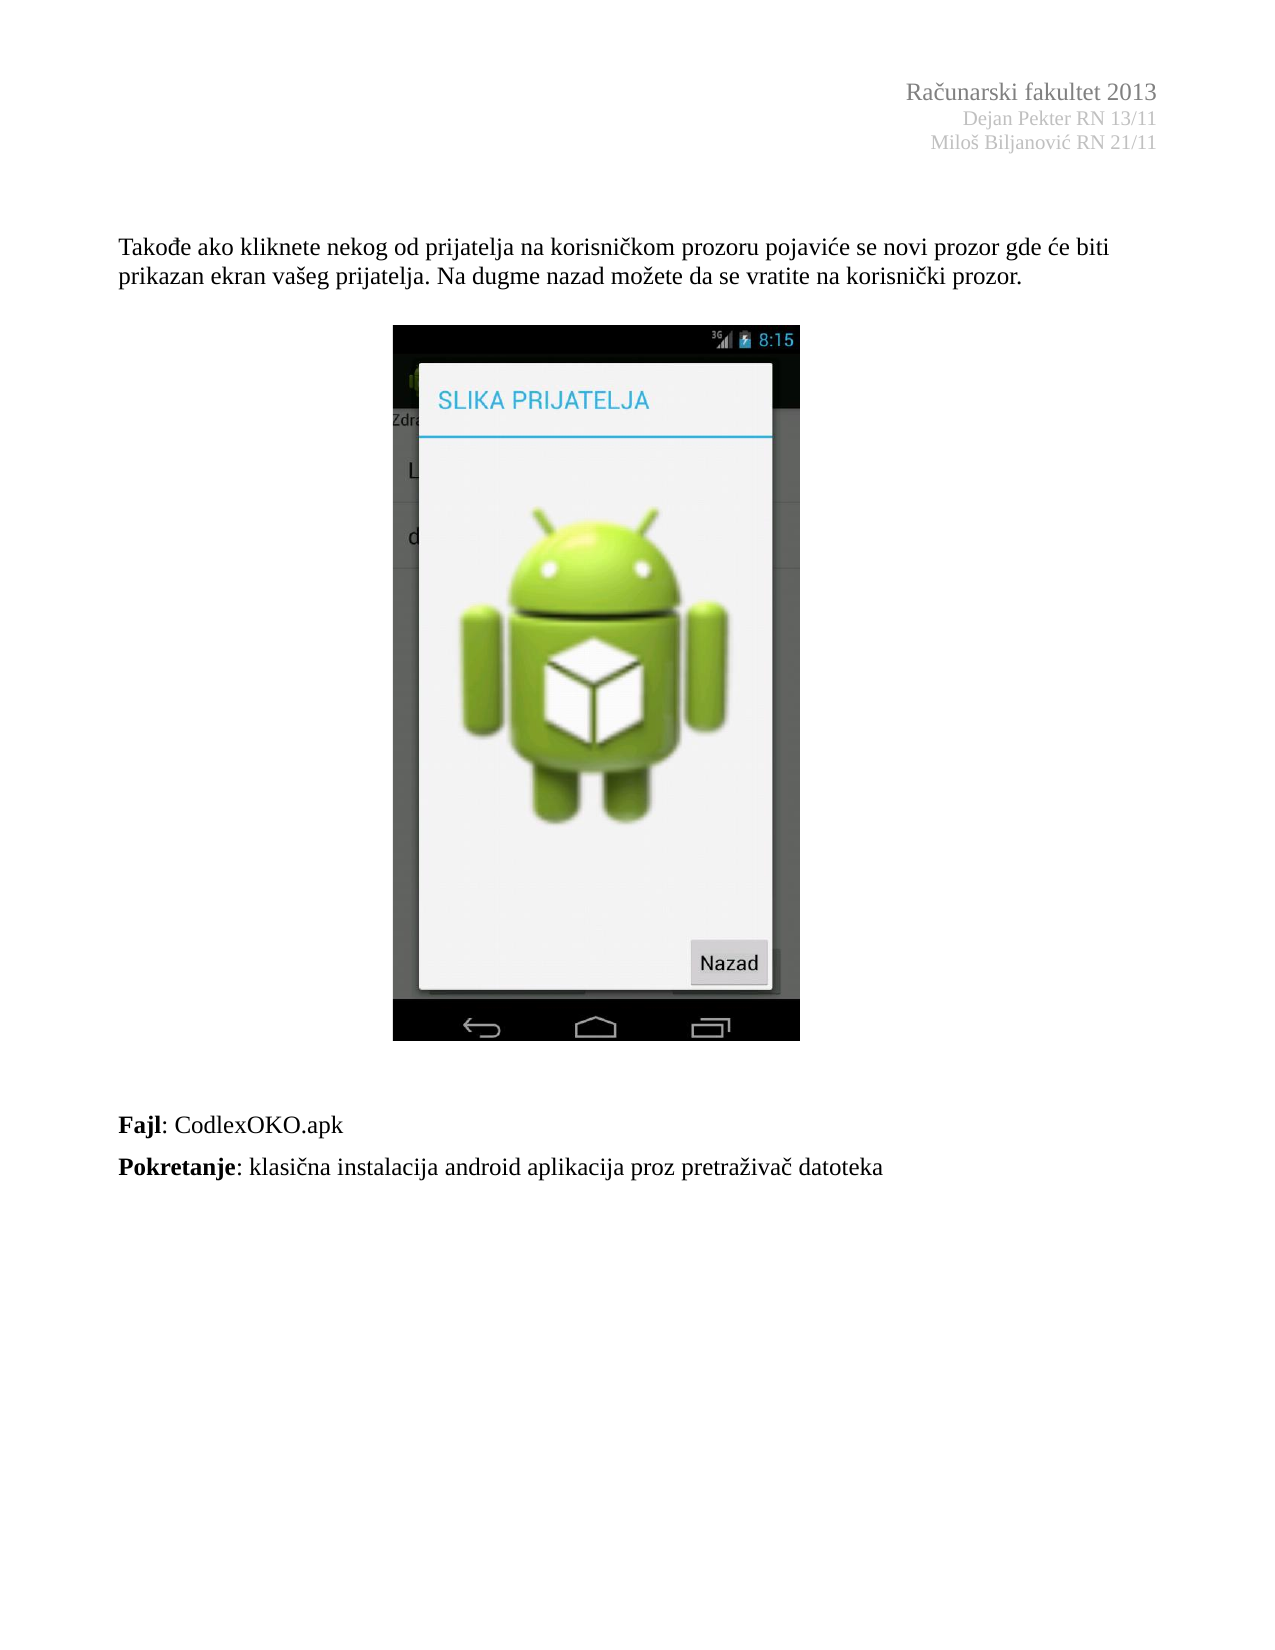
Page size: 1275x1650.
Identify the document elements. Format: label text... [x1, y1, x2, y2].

picture [392, 325, 800, 1041]
text Takođe ako kliknete nekog od prijatelja na korisničkom prozoru pojaviće se novi prozor gde će biti prikazan ekran vašeg prijatelja. Na dugme nazad možete da se vratite na korisnički prozor. [118, 232, 1157, 289]
text Fajl: CodlexOKO.apk [118, 1111, 1157, 1139]
text Pokretanje: klasična instalacija android aplikacija proz pretraživač datoteka [118, 1152, 1058, 1181]
